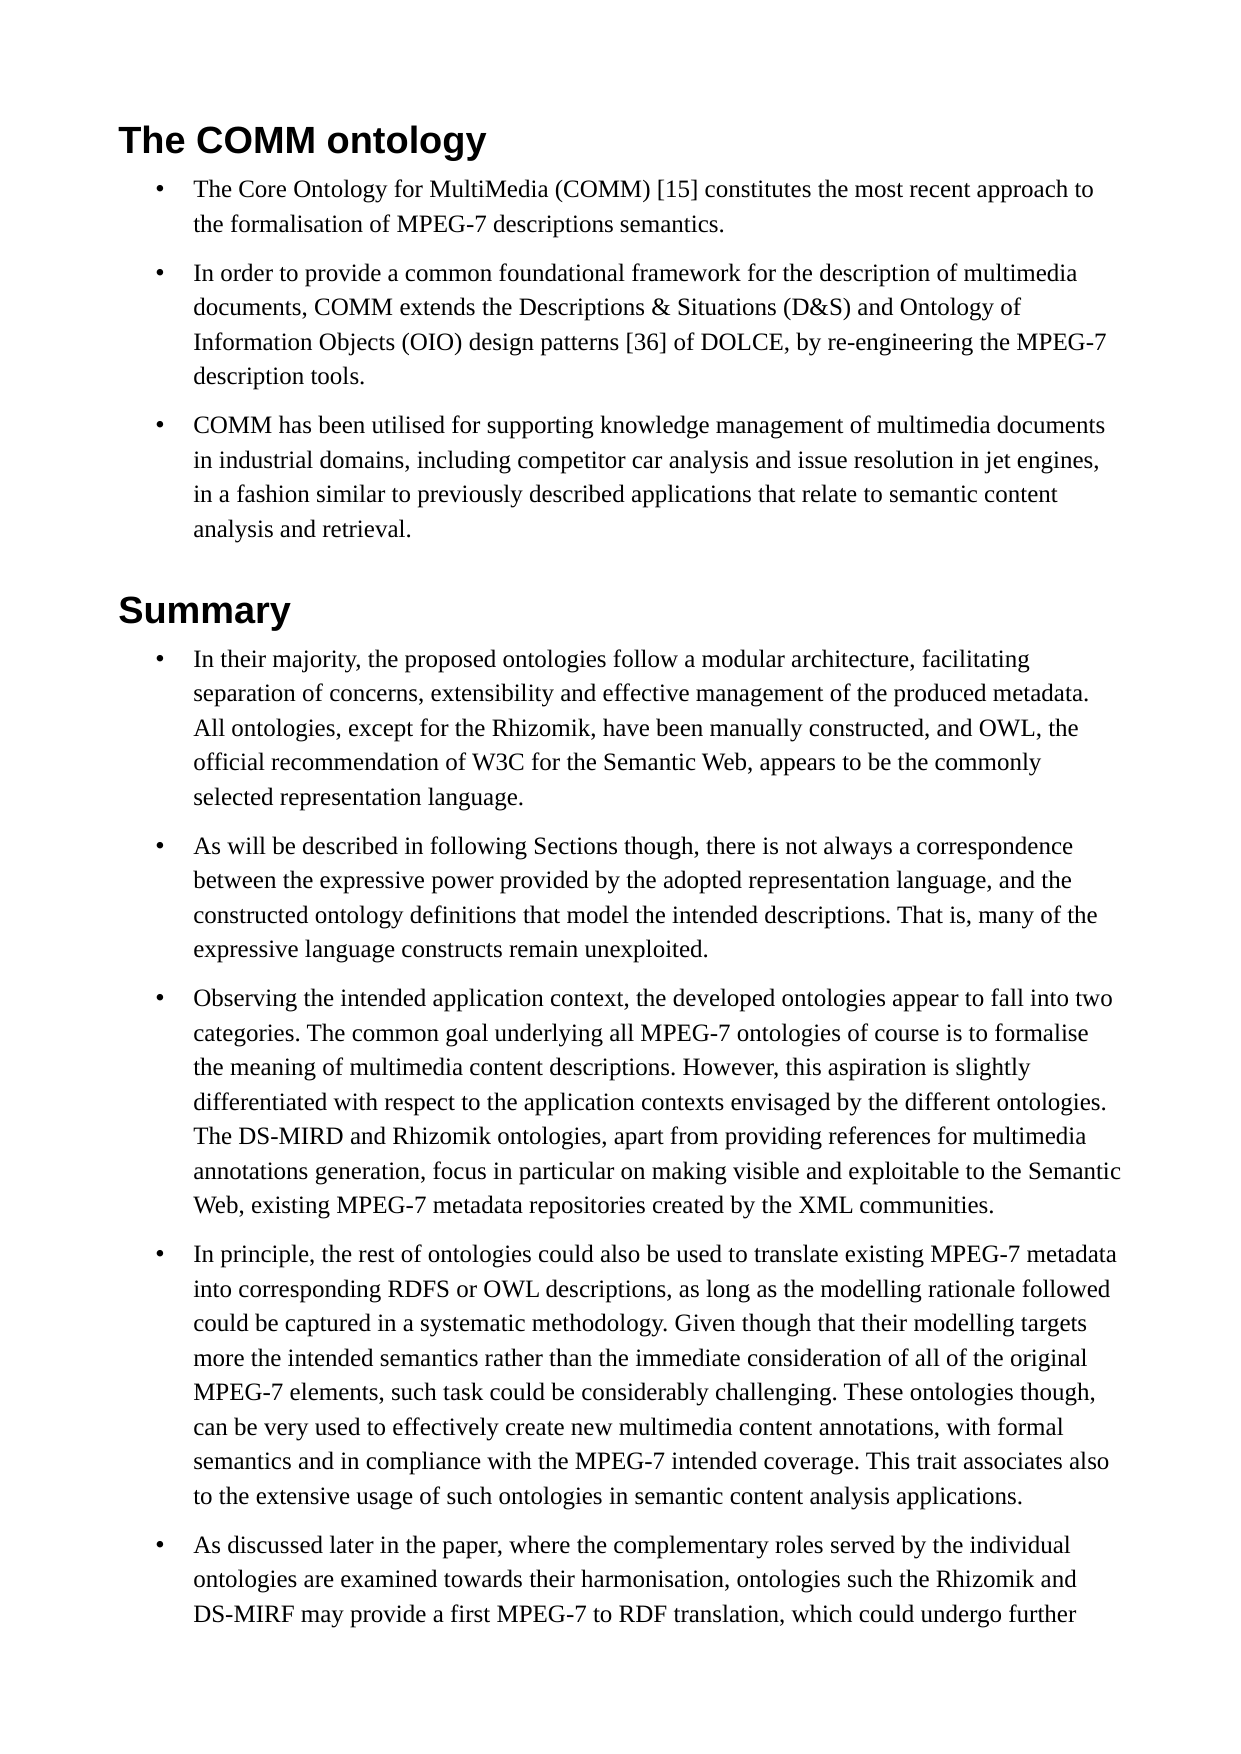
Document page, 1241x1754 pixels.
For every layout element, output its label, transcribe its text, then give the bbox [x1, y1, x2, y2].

list In order to provide a common foundational framework for the description of multimedia documents, COMM extends the Descriptions & Situations (D&S) and Ontology of Information Objects (OIO) design patterns [36] of DOLCE, by re-engineering the MPEG-7 description tools. [156, 258, 1122, 390]
list Observing the intended application context, the developed ontologies appear to fall into two categories. The common goal underlying all MPEG-7 ontologies of course is to formalise the meaning of multimedia content descriptions. However, this aspiration is slightly differentiated with respect to the application contexts envisaged by the different ontologies. The DS-MIRD and Rhizomik ontologies, apart from providing references for multimedia annotations generation, focus in particular on making visible and exploitable to the Semantic Web, existing MPEG-7 metadata repositories created by the XML communities. [156, 983, 1122, 1219]
list COMM has been utilised for supporting knowledge management of multimedia documents in industrial domains, including competitor car analysis and issue resolution in jet engines, in a fashion similar to previously described applications that relate to semantic content analysis and retrieval. [156, 410, 1122, 542]
subtitle Summary [118, 588, 1122, 631]
list The Core Ontology for MultiMedia (COMM) [15] constitutes the most recent approach to the formalisation of MPEG-7 descriptions semantics. [156, 174, 1122, 237]
list In their majority, the proposed ontologies follow a modular architecture, facilitating separation of concerns, extensibility and effective management of the produced metadata. All ontologies, except for the Rhizomik, have been manually constructed, and OWL, the official recommendation of W3C for the Semantic Web, appears to be the commonly selected representation language. [156, 644, 1122, 811]
list As will be described in following Sections though, there is not always a correspondence between the expressive power provided by the adopted representation language, and the constructed ontology definitions that model the intended descriptions. That is, many of the expressive language constructs remain unexploited. [156, 831, 1122, 963]
subtitle The COMM ontology [118, 118, 1122, 162]
list In principle, the rest of ontologies could also be used to translate existing MPEG-7 metadata into corresponding RDFS or OWL descriptions, as long as the modelling rationale followed could be captured in a systematic methodology. Given though that their modelling targets more the intended semantics rather than the immediate consideration of all of the original MPEG-7 elements, such task could be considerably challenging. These ontologies though, can be very used to effectively create new multimedia content annotations, with formal semantics and in compliance with the MPEG-7 intended coverage. This trait associates also to the extensive usage of such ontologies in semantic content analysis applications. [156, 1239, 1122, 1509]
list As discussed later in the paper, where the complementary roles served by the individual ontologies are examined towards their harmonisation, ontologies such the Rhizomik and DS-MIRF may provide a first MPEG-7 to RDF translation, which could undergo further [156, 1530, 1122, 1627]
